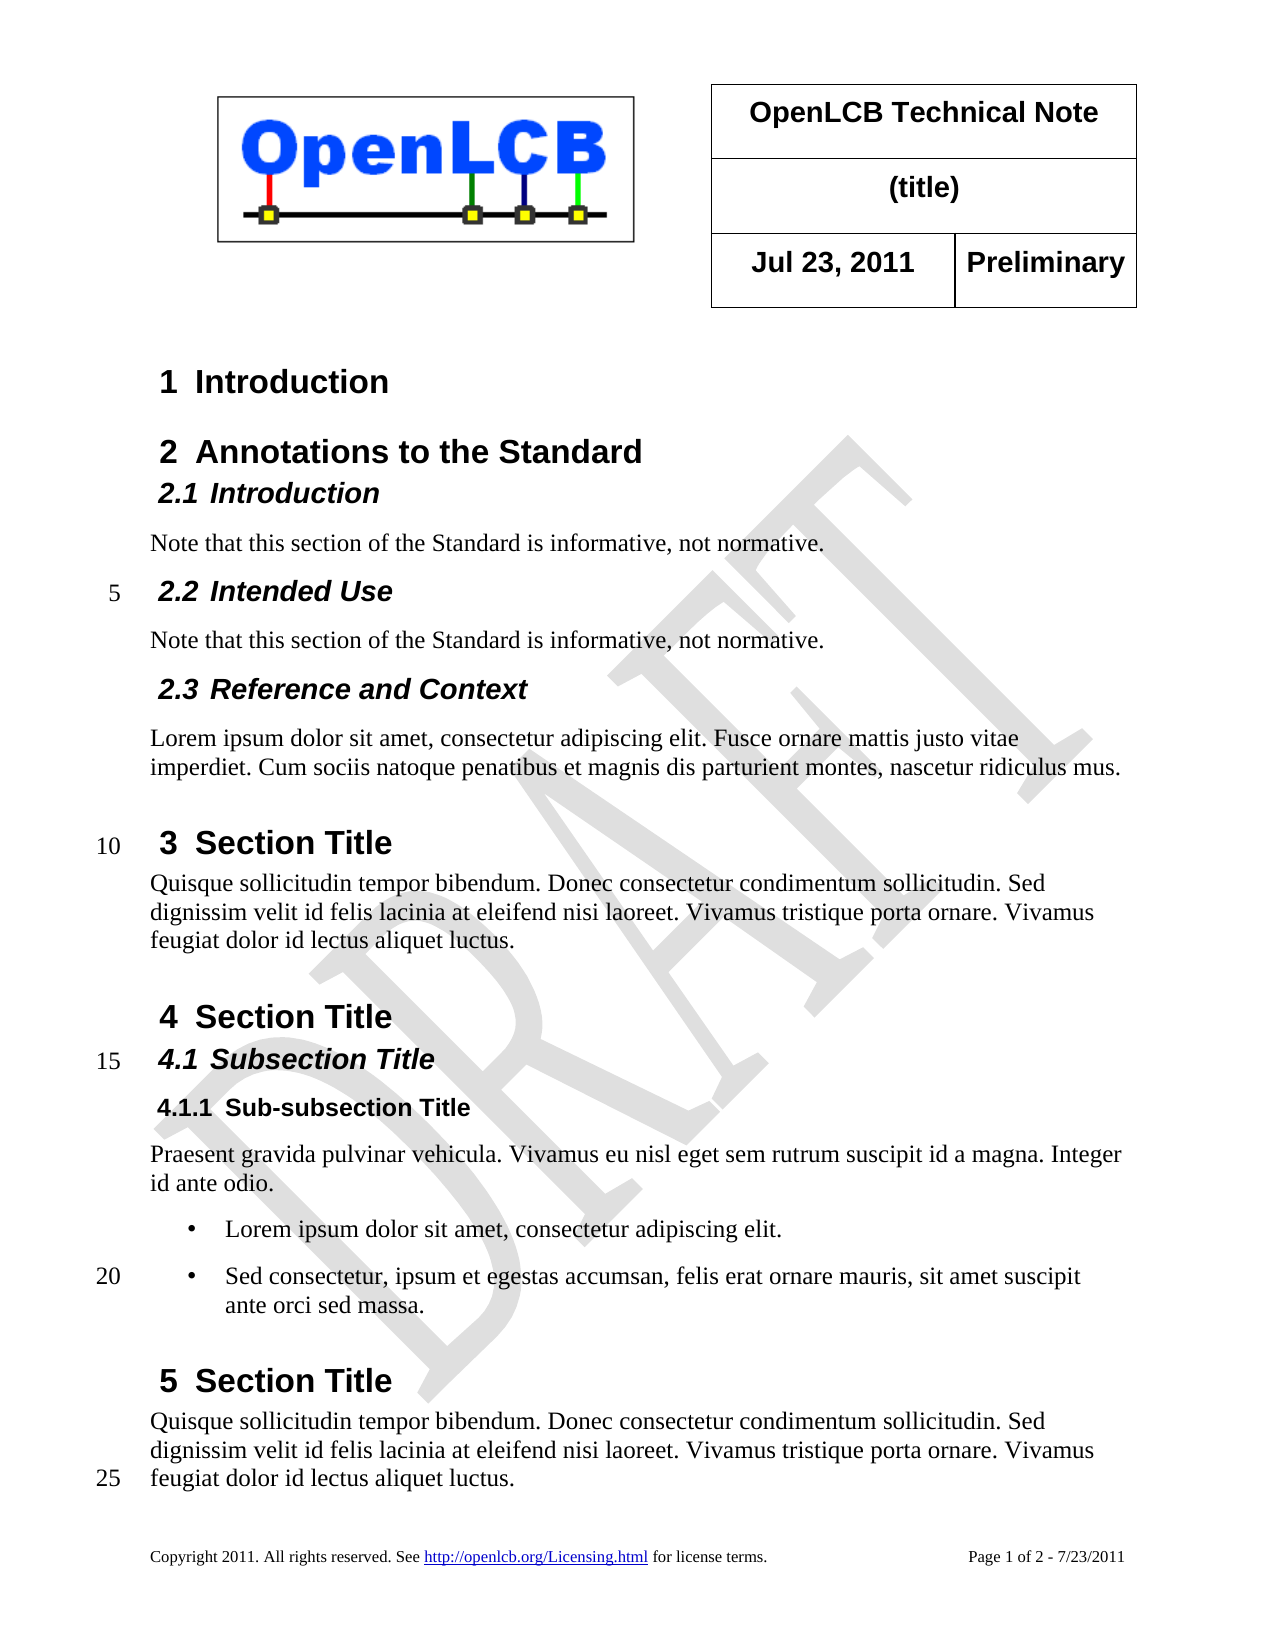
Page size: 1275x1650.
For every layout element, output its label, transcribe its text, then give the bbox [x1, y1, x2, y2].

text Praesent gravida pulvinar vehicula. Vivamus eu nisl eget sem rutrum suscipit id a magna. Integer id ante odio. [242, 1139, 452, 1197]
subtitle [687, 997, 1125, 1035]
subtitle [433, 1361, 1125, 1400]
subtitle [641, 823, 828, 862]
text Quisque sollicitudin tempor bibendum. Donec consectetur condimentum sollicitudin. Sed dignissim velit id felis lacinia at eleifend nisi laoreet. Vivamus tristique porta ornare. Vivamus feugiat dolor id lectus aliquet luctus. [597, 868, 701, 949]
text Lorem ipsum dolor sit amet, consectetur adipiscing elit. Fusce ornare mattis justo vitae imperdiet. Cum sociis natoque penatibus et magnis dis parturient montes, nascetur ridiculus mus. [733, 723, 819, 769]
subtitle Sub-subsection Title [150, 1093, 188, 1122]
list Lorem ipsum dolor sit amet, consectetur adipiscing elit. [187, 1214, 302, 1243]
text Quisque sollicitudin tempor bibendum. Donec consectetur condimentum sollicitudin. Sed dignissim velit id felis lacinia at eleifend nisi laoreet. Vivamus tristique porta ornare. Vivamus feugiat dolor id lectus aliquet luctus. [150, 1406, 1125, 1492]
subtitle Introduction [150, 476, 805, 510]
subtitle [682, 672, 972, 705]
text Note that this section of the Standard is informative, not normative. [150, 625, 656, 654]
text Praesent gravida pulvinar vehicula. Vivamus eu nisl eget sem rutrum suscipit id a magna. Integer id ante odio. [150, 1139, 256, 1197]
subtitle [815, 476, 1125, 510]
subtitle Section Title [150, 997, 404, 1035]
list Sed consectetur, ipsum et egestas accumsan, felis erat ornare mauris, sit amet suscipit ante orci sed massa. [512, 1261, 1125, 1318]
subtitle Annotations to the Standard [150, 432, 1125, 470]
subtitle Subsection Title [549, 1042, 719, 1075]
list Lorem ipsum dolor sit amet, consectetur adipiscing elit. [317, 1214, 483, 1243]
subtitle [538, 997, 692, 1035]
picture [216, 95, 636, 244]
subtitle [566, 823, 642, 862]
text Note that this section of the Standard is informative, not normative. [936, 625, 1125, 654]
subtitle [760, 574, 875, 608]
subtitle [885, 574, 1125, 608]
text Lorem ipsum dolor sit amet, consectetur adipiscing elit. Fusce ornare mattis justo vitae imperdiet. Cum sociis natoque penatibus et magnis dis parturient montes, nascetur ridiculus mus. [806, 723, 1033, 781]
list Sed consectetur, ipsum et egestas accumsan, felis erat ornare mauris, sit amet suscipit ante orci sed massa. [187, 1261, 377, 1318]
subtitle Sub-subsection Title [212, 1093, 380, 1122]
subtitle Sub-subsection Title [655, 1093, 1125, 1122]
text Note that this section of the Standard is informative, not normative. [839, 528, 1125, 556]
subtitle Intended Use [150, 574, 707, 608]
text Quisque sollicitudin tempor bibendum. Donec consectetur condimentum sollicitudin. Sed dignissim velit id felis lacinia at eleifend nisi laoreet. Vivamus tristique porta ornare. Vivamus feugiat dolor id lectus aliquet luctus. [707, 868, 1125, 954]
subtitle Sub-subsection Title [506, 1093, 638, 1122]
text Note that this section of the Standard is informative, not normative. [766, 528, 823, 556]
subtitle [410, 997, 515, 1035]
subtitle Subsection Title [315, 1042, 444, 1075]
list Sed consectetur, ipsum et egestas accumsan, felis erat ornare mauris, sit amet suscipit ante orci sed massa. [364, 1261, 493, 1318]
text Lorem ipsum dolor sit amet, consectetur adipiscing elit. Fusce ornare mattis justo vitae imperdiet. Cum sociis natoque penatibus et magnis dis parturient montes, nascetur ridiculus mus. [150, 723, 747, 781]
subtitle Section Title [150, 1361, 429, 1400]
list Lorem ipsum dolor sit amet, consectetur adipiscing elit. [502, 1214, 584, 1243]
subtitle [833, 823, 1125, 862]
subtitle Reference and Context [150, 672, 671, 705]
text Note that this section of the Standard is informative, not normative. [150, 528, 753, 556]
text Note that this section of the Standard is informative, not normative. [667, 625, 921, 654]
subtitle Subsection Title [150, 1042, 250, 1075]
subtitle Subsection Title [455, 1042, 509, 1070]
text Quisque sollicitudin tempor bibendum. Donec consectetur condimentum sollicitudin. Sed dignissim velit id felis lacinia at eleifend nisi laoreet. Vivamus tristique porta ornare. Vivamus feugiat dolor id lectus aliquet luctus. [150, 868, 636, 954]
subtitle [718, 574, 772, 608]
text Praesent gravida pulvinar vehicula. Vivamus eu nisl eget sem rutrum suscipit id a magna. Integer id ante odio. [445, 1139, 566, 1197]
text Lorem ipsum dolor sit amet, consectetur adipiscing elit. Fusce ornare mattis justo vitae imperdiet. Cum sociis natoque penatibus et magnis dis parturient montes, nascetur ridiculus mus. [1034, 723, 1125, 781]
list Lorem ipsum dolor sit amet, consectetur adipiscing elit. [590, 1214, 1125, 1243]
subtitle Sub-subsection Title [397, 1093, 491, 1122]
subtitle [983, 672, 1125, 705]
subtitle Subsection Title [718, 1042, 1125, 1075]
subtitle Introduction [150, 362, 1125, 401]
text Praesent gravida pulvinar vehicula. Vivamus eu nisl eget sem rutrum suscipit id a magna. Integer id ante odio. [552, 1139, 1125, 1197]
subtitle Section Title [150, 823, 573, 862]
